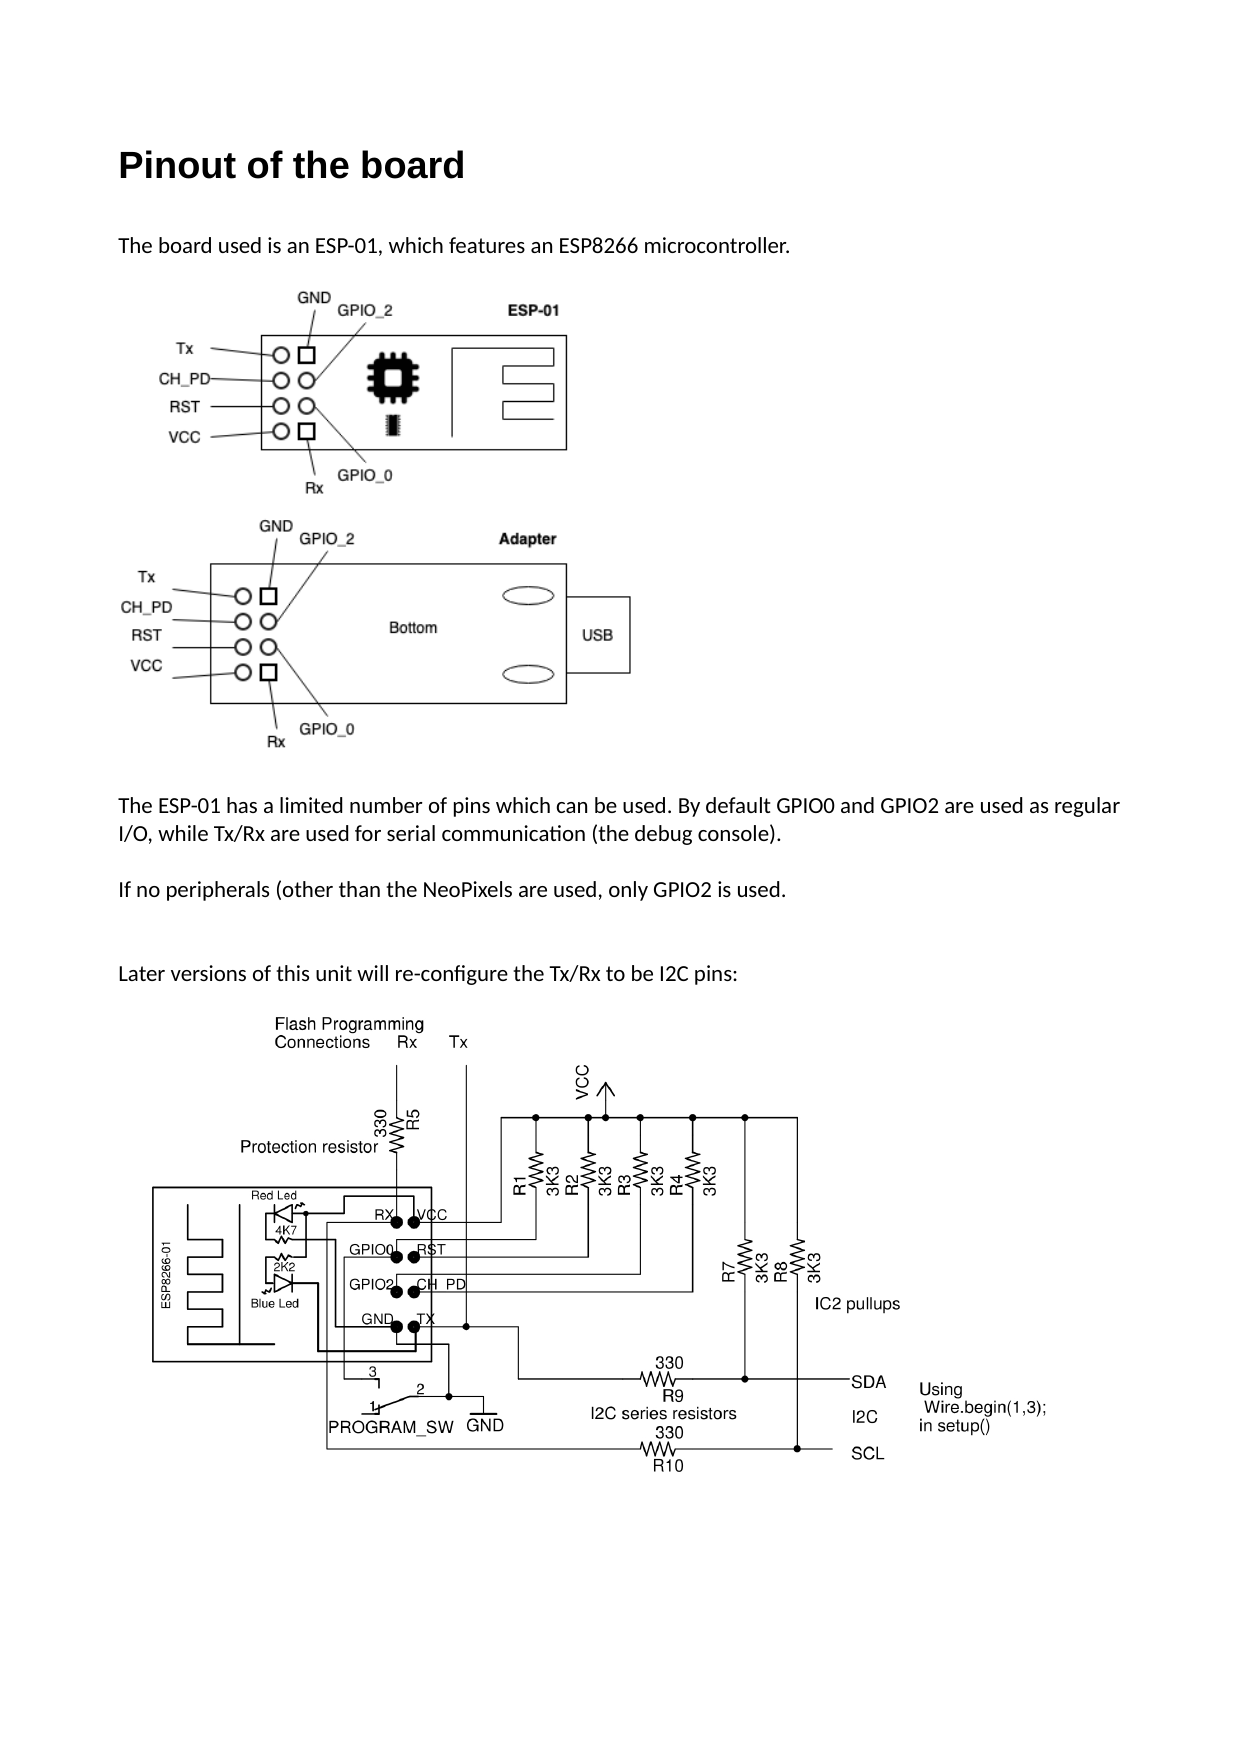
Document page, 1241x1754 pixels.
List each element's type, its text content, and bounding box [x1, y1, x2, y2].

text The board used is an ESP-01, which features an ESP8266 microcontroller. [118, 231, 1122, 259]
text If no peripherals (other than the NeoPixels are used, only GPIO2 is used. [118, 875, 1122, 903]
text Later versions of this unit will re-configure the Tx/Rx to be I2C pins: [118, 959, 1122, 987]
picture [120, 283, 632, 755]
subtitle Pinout of the board [118, 143, 1122, 187]
text The ESP-01 has a limited number of pins which can be used. By default GPIO0 and GPIO2 are used as regular I/O, while Tx/Rx are used for serial communication (the debug console). [118, 791, 1122, 847]
picture [124, 1001, 1067, 1489]
